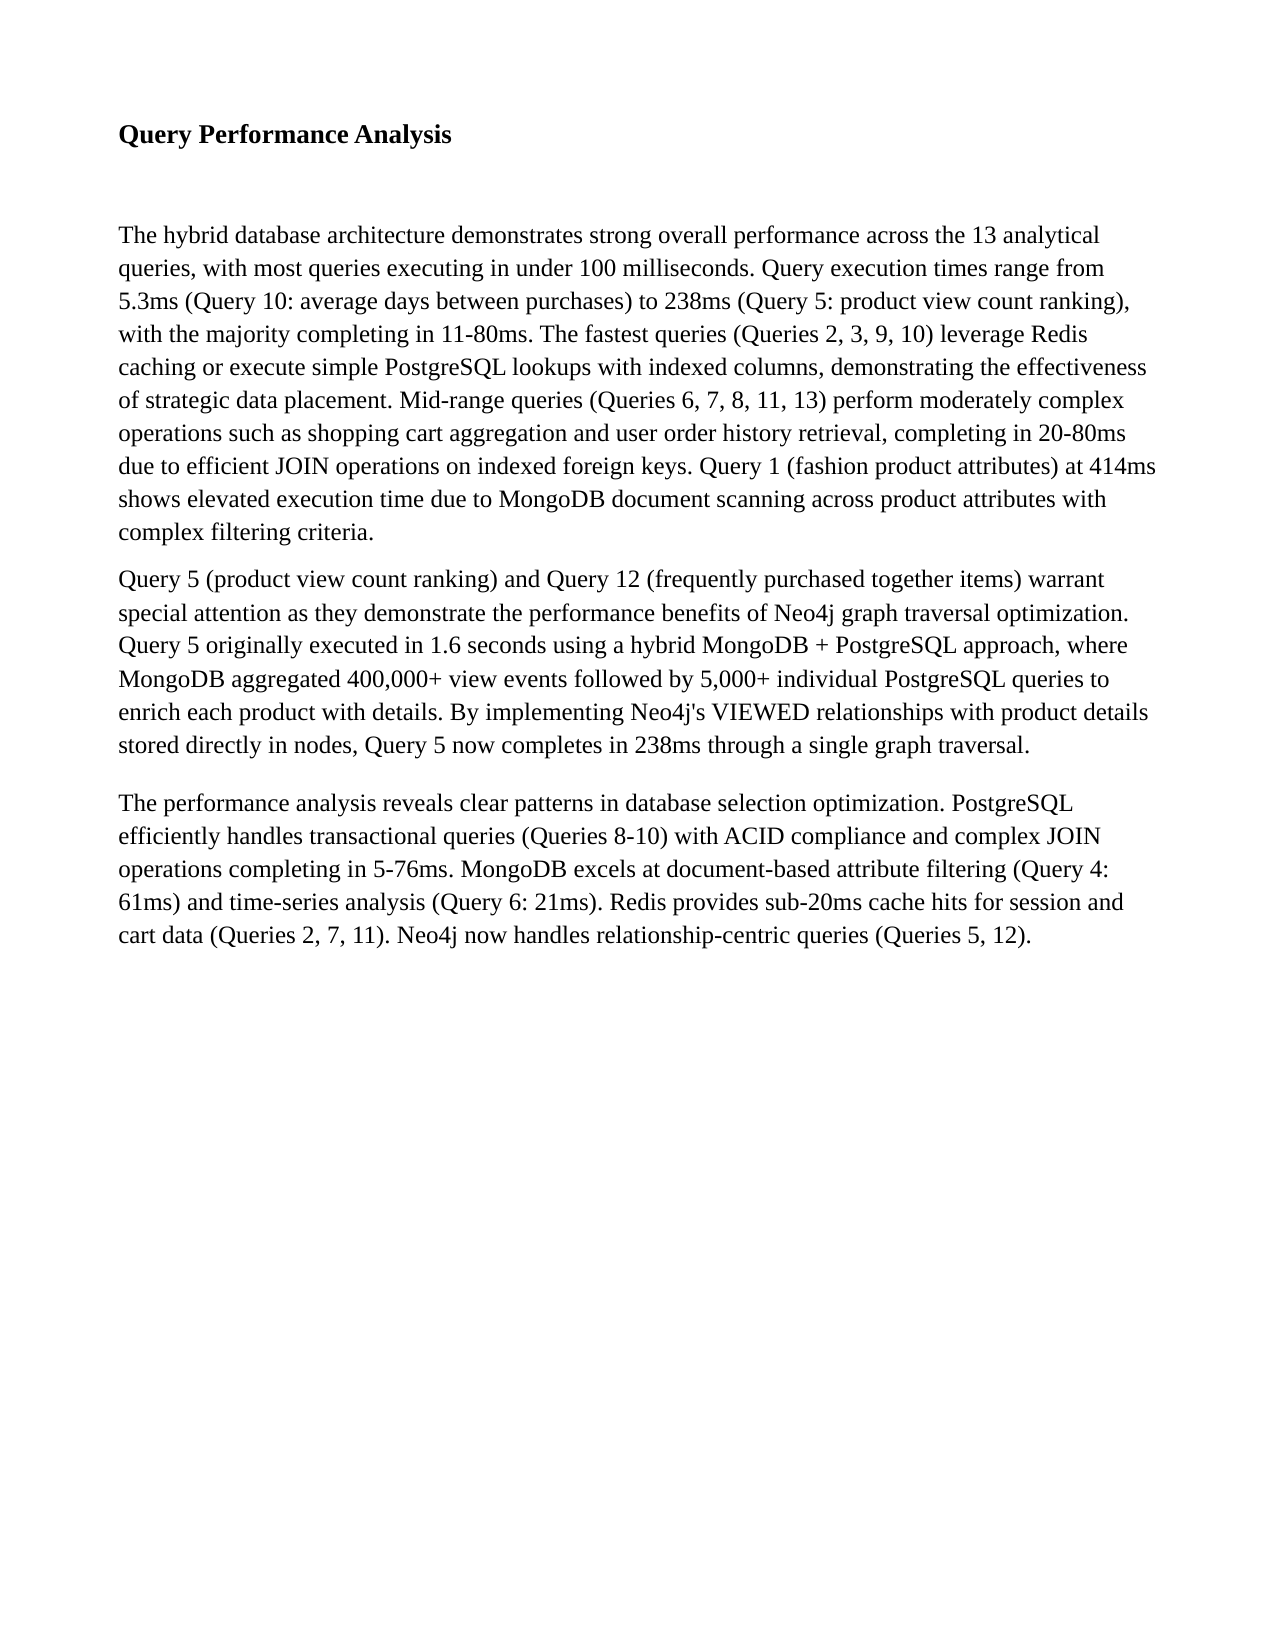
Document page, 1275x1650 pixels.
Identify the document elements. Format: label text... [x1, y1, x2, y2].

text Query 5 (product view count ranking) and Query 12 (frequently purchased together items) warrant special attention as they demonstrate the performance benefits of Neo4j graph traversal optimization. Query 5 originally executed in 1.6 seconds using a hybrid MongoDB + PostgreSQL approach, where MongoDB aggregated 400,000+ view events followed by 5,000+ individual PostgreSQL queries to enrich each product with details. By implementing Neo4j's VIEWED relationships with product details stored directly in nodes, Query 5 now completes in 238ms through a single graph traversal. [118, 564, 1157, 758]
subtitle Query Performance Analysis [118, 118, 1157, 149]
text The performance analysis reveals clear patterns in database selection optimization. PostgreSQL efficiently handles transactional queries (Queries 8-10) with ACID compliance and complex JOIN operations completing in 5-76ms. MongoDB excels at document-based attribute filtering (Query 4: 61ms) and time-series analysis (Query 6: 21ms). Redis provides sub-20ms cache hits for session and cart data (Queries 2, 7, 11). Neo4j now handles relationship-centric queries (Queries 5, 12). [118, 788, 1157, 948]
text The hybrid database architecture demonstrates strong overall performance across the 13 analytical queries, with most queries executing in under 100 milliseconds. Query execution times range from 5.3ms (Query 10: average days between purchases) to 238ms (Query 5: product view count ranking), with the majority completing in 11-80ms. The fastest queries (Queries 2, 3, 9, 10) leverage Redis caching or execute simple PostgreSQL lookups with indexed columns, demonstrating the effectiveness of strategic data placement. Mid-range queries (Queries 6, 7, 8, 11, 13) perform moderately complex operations such as shopping cart aggregation and user order history retrieval, completing in 20-80ms due to efficient JOIN operations on indexed foreign keys. Query 1 (fashion product attributes) at 414ms shows elevated execution time due to MongoDB document scanning across product attributes with complex filtering criteria. [118, 220, 1157, 546]
